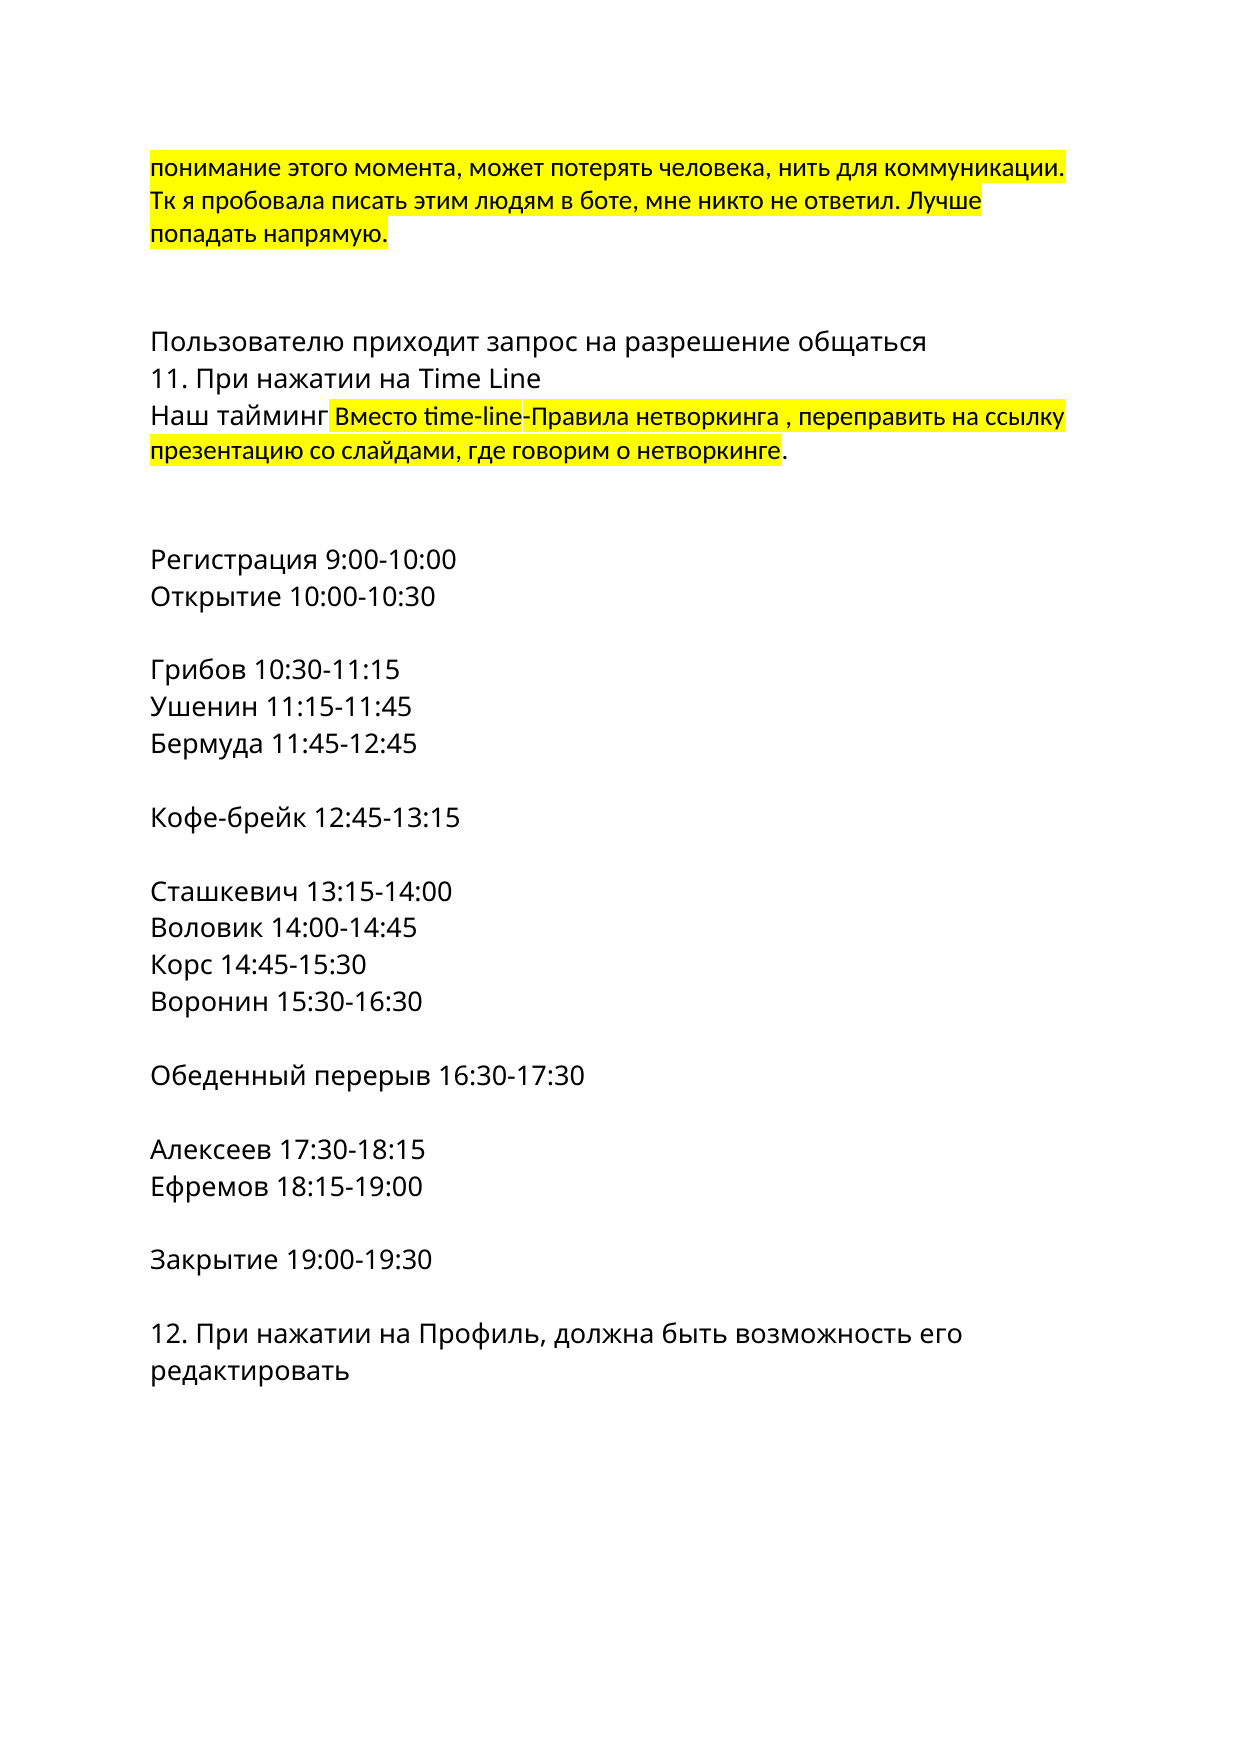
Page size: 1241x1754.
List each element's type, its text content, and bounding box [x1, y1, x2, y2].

text Ушенин 11:15-11:45 [150, 688, 1090, 724]
text Открытие 10:00-10:30 [150, 577, 1090, 614]
text Ефремов 18:15-19:00 [150, 1167, 1090, 1204]
text Грибов 10:30-11:15 [150, 651, 1090, 688]
text Кофе-брейк 12:45-13:15 [150, 798, 1090, 835]
text Бермуда 11:45-12:45 [150, 724, 1090, 761]
text Алексеев 17:30-18:15 [150, 1130, 1090, 1167]
text Пользователю приходит запрос на разрешение общаться [150, 323, 1090, 360]
text Воловик 14:00-14:45 [150, 909, 1090, 946]
text Закрытие 19:00-19:30 [150, 1241, 1090, 1278]
text Сташкевич 13:15-14:00 [150, 872, 1090, 909]
text 11. При нажатии на Time Line [150, 360, 1090, 397]
text Наш тайминг Вместо time-line-Правила нетворкинга , переправить на ссылку презентацию со слайдами, где говорим о нетворкинге. [150, 397, 1090, 466]
text Воронин 15:30-16:30 [150, 983, 1090, 1019]
text понимание этого момента, может потерять человека, нить для коммуникации. Тк я пробовала писать этим людям в боте, мне никто не ответил. Лучше попадать напрямую. [150, 150, 1090, 249]
text 12. При нажатии на Профиль, должна быть возможность его редактировать [150, 1314, 1090, 1388]
text Регистрация 9:00-10:00 [150, 540, 1090, 577]
text Обеденный перерыв 16:30-17:30 [150, 1056, 1090, 1093]
text Корс 14:45-15:30 [150, 946, 1090, 983]
